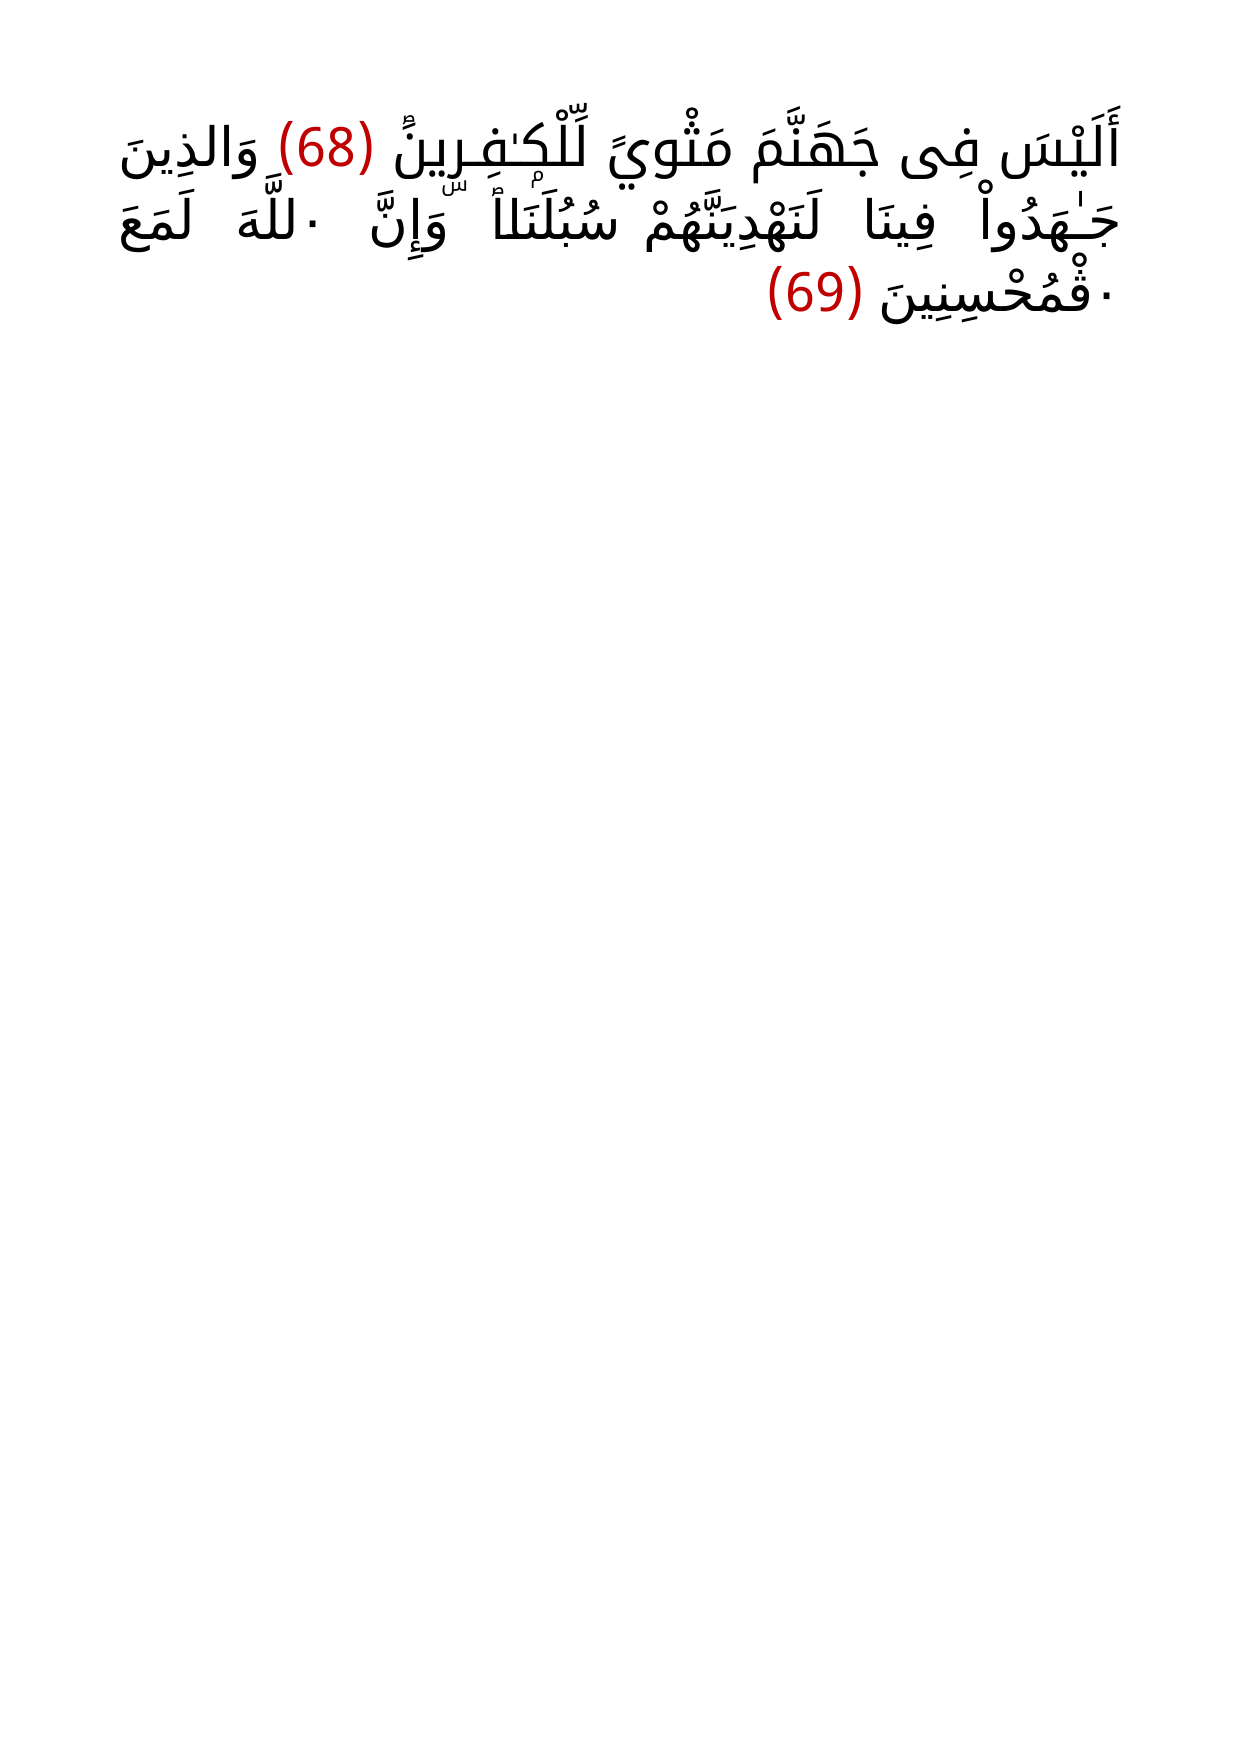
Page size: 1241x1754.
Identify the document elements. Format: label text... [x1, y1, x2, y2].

text بِسْمِ ۱للَّهِ ۱لرَّحْمَـٰنِ ۱لرَّحِيمِ أَلَٓم؋ّٓؐ اَحَسِــبَ ۰لنَّاسُ أَنْ يُّتْرَكُوٓاْ أَنْ يَّقُولُوٓاْ ءَامَنَّا وَهُمْ لاَ يُفْتَنُونَؐ (1) وَلَقَدْ فَتَنَّا ۰لذِينَ مِن قَبْلِهِمْؐ فَلَيَعْلَمَــنَّ ۰للَّهُ ۴لذِيــنَ صَدَقُواْ وَلَيَعْلَمَــنَّ ۰لْكَـٰذِبِينَؐ (2) أَمْ حَسِــبَ ۰لذِينَ يَعْمَلُونَ ۰لسَّيِّـَٔاتِ أَنْ يَّسْبِقُونَاؐ سَآءَ مَا يَحْكُمُونَؐ (3) مَــن كَانَ يَرْجُواْ لِقَآءَ ۰للَّهِ فَإِنَّ أَجَــلَ ۰للَّهِ ءَلاَتٍؐ وَهُوَ ۰لسَّمِيعُ ۴لْعَلِيمُؐ (4) وَمَن جَـٰهَدَ فَإِنَّمَا يُجَـٰهِدُ لِنَفْسِهِؐ“ إِنَّ ۰للَّهَ لَغَنِــيّﹲ عَنِ ۱لْعَـٰلَمِينَؐ (5) وَالذِيــنَ ءَامَنُواْ وَعَمِلُواْ ۴ڤصَّـٰڤِــحَـٰــتِ لَنُكَفِّرَنَّ عَنْهُمْ سَيِّـَٔاتِهِمْ وَڤَنَجْزۣيَنَّهُمُ; أَحْسَنَ ۰ﻟ﮲ كَانُواْ يَعْمَلُونَؐ (6) ¥ وَوَصَّيْنَا ۰لِانسَـٰنَ بِوَ؛لِدَيْهِ حُسْناًؐ وَإِن جَـٰهَدَ؛كَ لِتُشْرۣكَ بِى مَا لَيْــسَ لَــكَ بِهِ” عِلْمٌ فَلاَ تُطِعْهُمَآؐ إِلَيَّ مَرْجِعُكُمْ فَٱُنَبِّيؖكُم بِمَا كُنتُمْ تَعْمَلُونَؐ (7) وَالذِيــنَ ءَامَنُواْ وَعَمِلُواْ ۴ڤصَّـٰڤِحَـٰــتِ لَنُدْخِلَنَّهُمْ فِى ۱ڤصَّـٰڤِحِينَؐ (8) وَمِــنَ ۰لنَّاسِ مَنْ يَّقُولُ ءَامَنَّا بِاللَّهِ فَإِذَآ ٱُوذِيَ فِى ۱للَّهِ جَعَلَ فِتْنَةَ ۰لنَّاسسسِ كَعَذَابِ ۱للَّهِؐ وَلَـئِن جَآءَ نَصْرٌ مِّن رَّبِّــكَ لَيَقُولُنَّ إِنَّا كُنَّا مَعَكُمُؐ; أَوَلَيْــسَ ۰للَّهُ بِأَعْلَمَ بِمَا فِى صُدُورۣ ۱لْعَـٰلَمِينَؐ (9) وَلَيَعْلَمَــنَّ ۰للَّهُ ۴لذِيــنَ ءَامَنُواْ وَلَيَعْلَمَــنَّ ۰لْمُنَـٰفِقِينَؐ (10) وَقَالَ ۰لذِيــنَ كَفَرُواْ لِلذِيــنَ ءَامَنُواْ èتَّبِعُواْ سَبِيلَنَا وَڤْنَحْمِــلْ خَطَـٰيۭـٰكُمْؐ وَمَا هُم بِحَـٰمِلِينَ مِنْ خَطَـٰيۭـٰهُم مِّــن شَيْءٖؐ اِنَّهُمْ لَكَـٰذِبُونَؐ (11) وَڤَيَحْمِلُنَّ أَثْقَالَهُمْ وَأَثْقَالًا مَّعَ أَثْقَالِهِمْؐ وَلَيُسْـَٔلُنَّ يَوْمَ ۰لْقِيَـٰمَةِ عَمَّا كَانُواْ يَفْتَرُونَؐ (12) وَلَقَدَ اَرْسَلْنَا نُوحاٗ اِلَيٰ قَوْمِهِ” فَلَبِثَ فِيهِمُ; أَلْفَ سَنَةٖ اِلاَّ خَمْسِيــنَ عَاماً فَأَخَذَهُمُ ۴لطُّوفَانُ وَهُمْ ظَـٰلِمُونَؐ (13) فَأَنجَيْنَـٰهُ وَأَصْحَـٰبَ ۰لسَّفِينَةِؐ وَجَعَلْنَـٰهَآ ءَايَةً لِّلْعَـٰلَمِينَؐ (14) وَإِبْرَ؛هِيمَ إِذْ قَالَ لِقَوْمِهِ ۹عْبُدُواْ ۴للَّهَ وَاتَّقُوهُؐ ذَ؛لِكُمْ خَيْرٌ لَّكُمُ; إِن كُنتُمْ تَعْلَمُونَؐ (15) ® إِنَّمَا تَعْبُدُونَ مِن دُونِ ۱للَّهِ أَوْثَـٰناً وَتَخْلُقُونَ إِفْكاٗؐ اِنَّ ۰لذِينَ تَعْبُدُونَ مِن دُونِ ۱للَّهِ لاَ يَمْلِكُونَ لَكُمْ رۣزْقاًؐ فَابْتَغُواْ عِندَ ۰للَّهِ ۱لرّۣزْقَؐ وَاعْبُدُوهُؐ وَاشْكُرُواْ لَهُؐ; إِلَيْهِ تُرْجَعُونَؐ (16) وَإِن تُكَذِّبُواْ فَقَدْ كَذَّبَ ٱُمَمٌ مِّن قَبْلِكُمْؐ وَمَا عَلَــي ۰لرَّسُولِ إِلاَّ ۰لْبَچَغُ ۴لْمُبِينُؐ (17) أَوَلَمْ يَرَوْاْ كَيْفَ يُبْدِﻯُٔ ۴للَّهُ ۴لْخَلْقَؐ ثُمَّ يُعِيدُهُؐ; إِنَّ ذَ؛لِكَ عَلَــي ۰للَّهِ يَسِيرٌؐ (18) قُلْ سِيرُواْ فِى ۱لاَرْضِ فَانظُرُواْ كَيْفَ بَدَأَ ۰لْخَلْقَؐ ثُمَّ ۰للَّهُ يُنشِىُٔ ۴لنَّشْأَةَ ۰لاَخِرَةَؐ إِنَّ ۰للَّهَ عَلَــيٰ كُــلّۣ شَيْءٍ قَدِيرٌؐ (19) يُعَذِّبُ مَنْ يَّشَآءُ وَيَرْحَمُ مَنْ يَّشَآءُؐ وَإِلَيْهِ تُقْلَبُونَؐ (20) وَمَآ أَنتُم بِمُعْجِزۣينَ فِى ۱لاَرْضِ وَلاَ فِى ۱لسَّمَآءِؐ وَمَا لَكُم مِّن دُونِ ۱للَّهِ مِنْ وَّلِيٍّ وَلاَ نَصِيرٍؐ (21) وَالذِيــنَ كَفَرُواْ بِـَٔايَـٰتِ ۱للَّهِ وَلِقَآئِهِ“ ٱُوْلَئِــكَ يَـئِسُواْ مِن رَّحْمَتِىؐ وَٱُوْلَئِــكَ لَهُمْ عَذَاب٘ اَلِيمٌؐ (22) فَمَا كَانَ جَوَابَ قَوْمِهِ“ إِلٓاَّ أَن قَالُواْ ۶قْتُلُوهُ أَوْ حَرّۣقُوهُؐ فَأَنجۭيٰهُ ۴للَّهُ مِنَ ۰لنّۭارۣؐ إِنَّ فِى ذَ؛لِــكَ ءَلاَيَـٰــتٍ لِّقَوْمٍ يُومِنُونَؐ (23) وَقَالَ إِنَّمَا "تَّخَذتُّم مِّن دُونِ ۱للَّهِ أَوْثَـٰناً مَّوَدَّةَۢ بَيْنَكُمْ فِى ۱لْحَيَوٰةِ ۱لدُّنْيۭاؐ ثُمَّ يَوْمَ ۰لْقِيَـٰمَةِ يَكْفُرُ بَعْضُكُم بِبَعْضٍ وَيَلْعَـنُ بَعْضُكُم بَعْضاًؐ وَمَأْوۭيٰكُمُ ۴لنَّارُ وَمَا لَكُم مِّن نَّـٰصِرۣينَؐ (24) © فَـَٔامَــنَ لَهُ„ لُوطٌؐ وَقَالَ إِنِّى مُهَاجِر٘ اِلَيٰ رَبِّيَؐ إِنَّهُ„ هُوَ ۰لْعَزۣيزُ ۴لْحَكِيمُؐ (25) وَوَهَبْنَا لَهُ; إِسْحَـٰقَ وَيَعْقُوبَؐ وَجَعَلْنَا فِى ذُرّۣيَّتِهِ ۱لنُّبُوٓءَةَ وَالْكِتَـٰبَؐ وَءَاتَيْنَـٰهُ أَجْرَهُ„ فِى ۱لدُّنْيۭاؐ وَإِنَّهُ„ فِى ۱لاَخِرَةِ لَمِــنَ ۰ڤصَّـٰڤِحِينَؐ (26) وَلُوطاٗ اِذْ قَالَ لِقَوْمِهِ“ إِنَّكُمْ لَتَاتُونَ ۰ڤْفَـٰحِشَةَ مَا سَبَقَكُم بِهَا مِنَ اَحَدٍ مِّــنَ ۰لْعَـٰلَمِينَ (27) أَئنَّكُمْ لَتَاتُونَ ۰لرّۣجَالَ وَتَقْطَعُونَ ۰لسَّبِيــلَ (28) وَتَاتُونَ فِى نَادِيكُمُ ۴لْمُنكَرَؐ فَمَا كَانَ جَوَابَ قَوْمِهِ“ إِلٓاَّ أَن قَالُواْ èيتِنَا بِعَذَابِ ۱للَّهِ إِن كُنتَ مِنَ ۰لصَّـٰدِقِينَؐ (29) قَالَ رَبِّ ۹نصُرْنِى عَلَــي ۰لْقَوْمِ ۱لْمُفْسِدِينَؐ (30) وَلَمَّا جَآءَتْ رُسُلُنَآ إِبْرَ؛هِيمَ بِالْبُشْرۭيٰ قَالُوٓاْ إِنَّا مُهْلِكُوٓاْ أَهْلِ هَـٰذِهِ ۱لْقَرْيَةِ إِنَّ أَهْلَهَا كَانُواْ ظَـٰلِمِينَؐ (31) قَالَ إِنَّ فِيهَا لُوطاًؐ قَالُواْ نَحْــنُ أَعْلَمُ بِمَن فِيهَاؐ ڤَنُنَجِّيَــنَّهُ„ وَأَهْلَهُ; إِلاَّ "مْرَأَتَهُ„ كَانَــتْ مِــنَ ۰لْغَـٰبِـرۣينَؐ (32) وَلَمَّآ أَن جَآءَتتتْ رُسُلُنَا لُوطاً سـ۬ـىٓءَ بِهِمْ وَضَاقَ بِهِمْ ذَرْعاًؐ وَقَالُواْ لاَ تَخَفْ وَلاَ تَحْزَنِ اِنَّا مُنَجُّوكككَ وَأَهْلَــكَ إِلاَّ "مْرَأَتَــكَ كَانَتْ مِــنَ ۰لْغَـٰبِـرۣينَؐ (33) إِنَّا مُنزۣلُونَ عَلَــيٰٓ أَهْلِ هَـٰذِهِ ۱لْقَرْيَةِ رۣجْزاً مِّــنَ ۰لسَّمَآءِ بِمَا كَانُواْ يَفْسُقُونَؐ (34) وَلَقَد تَّرَكْنَا مِنْهَآ ءَايَةَۢ بَيِّنَةً لِّقَوْمٍ يَعْقِلُونَؐ (35) ® وَإِلَــيٰ مَدْيَــنَ أَخَاهُمْ شُعَيْباً فَقَالَ يَـٰقَوْمِ ۹عْبُدُواْ ۴للَّهَ وَارْجُواْ ۴لْيَوْمَ ۰لاَخِرَ وَلاَ تَعْثَوْاْ فِى ۱لاَرْضِ مُفْسِدِينَؐ (36) فَكَذَّبُوهُ فَأَخَذَتْهُمُ ۴لرَّجْفَةُ فَأَصْبَحُواْ فِى دۭارۣهِمْ جَـٰثِمِينَؐ (37) وَعَاداً وَثَمُوداً وَقَد تَّبَيَّــنَ لَكُم مِّــن مَّسَـٰكِنِهِمْ وَزَيَّنَ لَهُمُ ۴لشَّيْطَـٰـــنُ أَعْمَـٰلَهُمْ فَصَدَّهُمْ عَـنِ ۱لسَّبِيلِ وَكَانُواْ مُسْتَبْصِرۣينَؐ (38) وَقَارُونَ وَفِرْعَوْنَ وَهَامَـٰنَؐ وَلَقَدْ جَآءَهُم مُّوسۭيٰ بِالْبَيِّنَـٰــتِ فَاسْتَكْبَرُواْ فِى ۱لاَرْضِ وَمَا كَانُواْ سَـٰبِقِينَؐ (39) فَكُلٗاّ اَخَذْنَا بِذَنۢبِهِؐ” فَمِنْهُم مَّنَ اَرْسَلْنَا عَلَيْهِ حَاصِباًؐ وَمِنْهُم مَّــنَ اَخَذَتْهُ ۴ڤصَّيْحَةُؐ وَمِنْهُم مَّــنْ خَسَفْنَا بِهِ ۱لاَرْضَؐ وَمِنْهُم مَّــنَ اَغْرَقْنَاؐ وَمَا كَانَ ۰للَّهُ لِيَظْلِمَهُمْؐ وَچَكِــن كَانُوٓاْ أَنفُسَهُمْ يَظْلِمُونَؐ (40) مَثَـلُ ۴لذِيــنَ "تَّخَذُواْ مِن دُونِ ۱للَّهِ أَوْلِيَآءَ كَمَثَـلِ ۱لْعَنكَبُوتِ 'تَّخَذَتْ بَيْتاًؐ وَإِنَّ أَوْهَنَ ۰لْبُيُوتِ لَبَيْتُ ۴لْعَنكَبُوتِ لَوْ كَانُواْ يَعْلَمُونَؐ (41) إِنَّ ۰للَّهَ يَعْلَمُ مَا تَدْعُونَ مِن دُونِهِ” مِــن شَيْءٍؐ وَهُوَ ۰لْعَزۣيزُ ۴لْحَكِيمُؐ (42) وَتِلْــكَ ۰لاَمْثَـٰــلُ نَضْرۣبُهَا لِلنَّاسِؐ وَمَا يَعْقِلُهَآ إِلاَّ ۰لْعَـٰلِمُونَؐ (43) خَلَــقَ ۰للَّهُ ۴لسَّمَـٰوَ؛تِ وَالاَرْضَ بِالْحَقﱢّؐ إِنَّ فِى ذَ؛لِــكَ ءَلاَيَةً لِّلْمُومِنِينَؐ (44) ۸تْــلُ مَآ ٱُوحِيَ إِلَيْكَ مِنَ ۰لْكِتَـٰــبِ وَأَقِمِ ۱لصَّلَوٰةَؐ إِنَّ ۰لصَّلَوٰةَ تَنْهۭــيٰ عَنِ ۱ڤْفَحْشَآءِ وَالْمُنكَرۣؐ وَلَذِكْرُ ۴للَّهِ أَكْبَرُؐ وَاللَّهُ يَعْلَمُ مَا تَصْنَعُونَؐ (45) ¤ وَلاَ تُجَـٰدِلُوٓاْ أَهْلَ ۰لْكِتَـٰــبِ إِلاَّ بِالتِى هِــيَ أَحْسَنُؐ إِلاَّ ۰لذِينَ ظَلَمُواْ مِنْهُمْؐ وَقُولُوٓاْ ءَامَنَّا بِاﻟـذِىٓ ٱُنزۣلَ إِلَيْنَا وَٱُنزۣلَ إِلَيْكُمْ وَإِچَهُنَا وَإِچَهُكُمْ وَ؛حِدٌ وَنَحْــنُ لَهُ„ مُسْلِمُونَؐ (46) وَكَذَ؛لِــكَ أَنزَلْنَآ إِلَيْــكَ ۰لْكِتَـٰـــبَؐ فَالذِيــنَ ءَاتَيْنَـٰهُمُ ۴لْكِتَـٰــبَ يُومِنُونَ بِهِ” وَمِنْ هَـٰٓؤُلآَءِ مَنْ يُّومِنُ بِهِؐ” وَمَا يَجْحَدُ بِـَٔايَـٰتِنَآ إِلاَّ ۰لْكَـٰفِرُونَؐ (47) وَمَا كُنــتَ تَتْلُواْ مِــن قَبْلِهِ” مِن كِتَـٰبٍ وَلاَ تَخُطُّهُ„ بِيَمِينِــكَؐ إِذاً لاَّرْتَابَ ۰لْمُبْطِلُونَؐ (48) بَلْ هُوَ ءَايَـٰتٛ بَيِّنَـٰتٌ فِى صُدُورۣ ۱لذِينَ ٱُوتُواْ ۴لْعِلْمَؐ وَمَا يَجْحَدُ بِـَٔايَـٰتِنَآ إِلاَّ ۰لظَّـٰلِمُونَؐ (49) وَقَالُواْ لَوْلآَ ٱُنزۣلَ عَلَيْهِ ءَايَـٰتٌ مِّن رَّبِّهِؐ” قُلِ اِنَّمَا ۰لاَيَـٰتُ عِندَ ۰للَّهِ وَإِنَّمَآ أَنَا نَذِيرٌ مُّبِين٘ؐ (50) اَوَلَمْ يَكْفِهِمُ; أَنَّـآ أَنزَلْنَا عَلَيْــكَ ۰لْكِتَـٰبَ يُتْلۭــيٰ عَلَيْهِمُؐ; إِنَّ فِى ذَ؛لِــكَ لَرَحْمَةً وَذِكْرۭيٰ لِقَوْمٍ يُومِنُونَؐ (51) قُــلْ كَفۭـيٰ بِاللَّهِ بَيْنِى وَبَيْنَكُمْ شَهِيداًؐ يَعْلَمُ مَا فِى ۱لسَّمَـٰوَ؛تِ وَالاَرْضِؐ وَالذِيــنَ ءَامَنُواْ بِالْبَـٰطِلِ وَكَفَرُواْ بِاللَّهِ ٱُوْلَئِكَ هُمُ ۴لْخَـٰسِرُونَؐ (52) وَيَسْتَعْجِلُونَــكَ بِالْعَذَابِؐ وَلَوْلآَ أَجَــلٌ مُّسَمّيً لَّجَآءَهُمُ ۴لْعَذَابُ وَلَيَاتِيَنَّهُم بَغْتَةً وَهُمْ لاَ يَشْعُرُونَؐ (53) يَسْتَعْجِلُونَــكَ بِالْعَذَابِؐ وَإِنَّ جَهَنَّمَ ڤَمُحِيطَةٛ بِالْكۭـٰفِـرۣينَؐ (54) يَوْمَ يَغْشۭيٰهُمُ ۴لْعَذَابُ مِن فَوْقِهِمْ وَمِــن تَحْتِ أَرْجُلِهِمْ وَيَقُولُ ذُوقُواْ مَا كُنتُمْ تَعْمَلُونَؐ (55) يَـٰعِبَادِيَ ۰لذِينَ ءَامَنُوٓاْ إِنَّ أَرْضِى وَ؛سِعَةٌ فَإِيَّـٰيَ فَاعْبُدُونِؐ (56) كُلُّ نَفْسٍ ذَآئِقَةُ ۴لْمَوْتِؐ ثُمَّ إِلَيْنَا تُرْجَعُونَؐ (57) وَالذِيــنَ ءَامَنُواْ وَعَمِلُواْ ۴ڤصَّـٰڤِحَـٰتِ لَنُبَوّۣيؕنَّهُم مِّنَ ۰لْجَنَّةِ غُرَفاً تَجْرۣى مِن تَحْتِهَا ۰لاَنْهَـٰرُ خَـٰلِدِينَ فِيهَاؐ نِعْمَ أَجْرُ ۴لْعَـٰمِلِينَؐ (58) ۰لذِينَ صَبَرُواْ وَعَلَيٰ رَبِّهِمْ يَتَوَكَّلُونَؐ (59) ® وَكَأَيِّن مِّن دَآبَّةٍ لاَّ تَحْمِلُ رۣزْقَهَا ۰للَّهُ يَرْزُقُهَا وَإِيَّاكُمْؐ وَهُوَ ۰لسَّمِيعُ ۴لْعَلِيمُؐ (60) وَلَـئِــن سَأَلْتَهُم مَّــنْ خَلَــقَ ۰لسَّمَـٰوَ؛تِ وَالاَرْضَ وَسَخَّرَ ۰لشَّمْسَ وَالْقَمَرَ لَيَقُولُــنَّ ۰للَّهُؐ فَأَنّۭيٰ يُوفَكُونَؐ (61) ۰للَّهُ يَبْسُطُ ۴لرّۣزْقَ لِمَنْ يَّشَآءُ مِنْ عِبَادِهِ” وَيَقْدِرُ لَهُؐ; إِنَّ ۰للَّهَ بِكُــلّۣ شَيْءٖ عَلِيمٌؐ (62) وَلَـئِــن سَأَلْتَهُم مَّن نَّزَّلَ مِــنَ ۰لسَّمَآءِ مَآءً فَأَحْيۭا بِهِ ۱لاَرْضضضَ مِـنۢ بَعْدِ مَوْتِهَا لَيَقُولُــنَّ ۰للَّهُؐ قُـلِ ۱لْحَمْدُ لِلهِؐ بَــلَ اَكْثَرُهُمْ لاَ يَعْقِلُونَؐ (63) وَمَا هَـٰذِهِ ۱لْحَيَوٰةُ ۴لدُّنْيۭآ إِلاَّ لَهْوٌ وَلَعِبٌؐ وَإِنَّ ۰لدَّارَ ۰لاَخِرَةَ لَهِــيَ ۰لْحَيَوَانُ لَوْ كَانُواْ يَعْلَمُونَؐ (64) فَإِذَا رَكِبُواْ فِى ۱لْفُلْكِ دَعَوُاْ ۴للَّهَ مُخْلِصِيــنَ لَهُ ۴لدِّينَؐ فَلَمَّا نَجّۭيٰهُمُ; إِلَي ۰لْبَرّۣ إِذَا هُمْ يُشْرۣكُونَ (65) لِيَكْفُرُواْ بِمَآ ءَاتَيْنَـٰهُمْؐ وَلِيَتَمَتَّعُواْ فَسَوْفَ يَعْلَمُونَؐ (66) أَوَلَمْ يَرَوَاْ اَنَّا جَعَلْنَا حَرَماٗ —امِناً وَيُتَخَطَّفُ ۴لنَّاسُ مِنْ حَوْلِهِمُؐ; أَفَبِالْبَـٰطِلِ يُومِنُونَ وَبِنِعْمَةِ ۱للَّهِ يَكْفُرُونَؐ (67) وَمَنَ اَظْلَمُ مِمَّنِ 'فْتَرۭيٰ عَلَــي ۰للَّهِ كَذِباٗ اَوْ كَذَّبَ بِالْحَــقّۣ لَمَّا جَآءَهُؐ; أَلَيْسَ فِى جَهَنَّمَ مَثْويً لِّلْكۭـٰفِـرۣينَؐ (68) وَالذِينَ جَـٰهَدُواْ فِينَا لَنَهْدِيَنَّهُمْ سُبُلَنَاؐ وَإِنَّ ۰للَّهَ لَمَعَ ۰ڤْمُحْسِنِينَ (69) [118, 118, 1122, 333]
